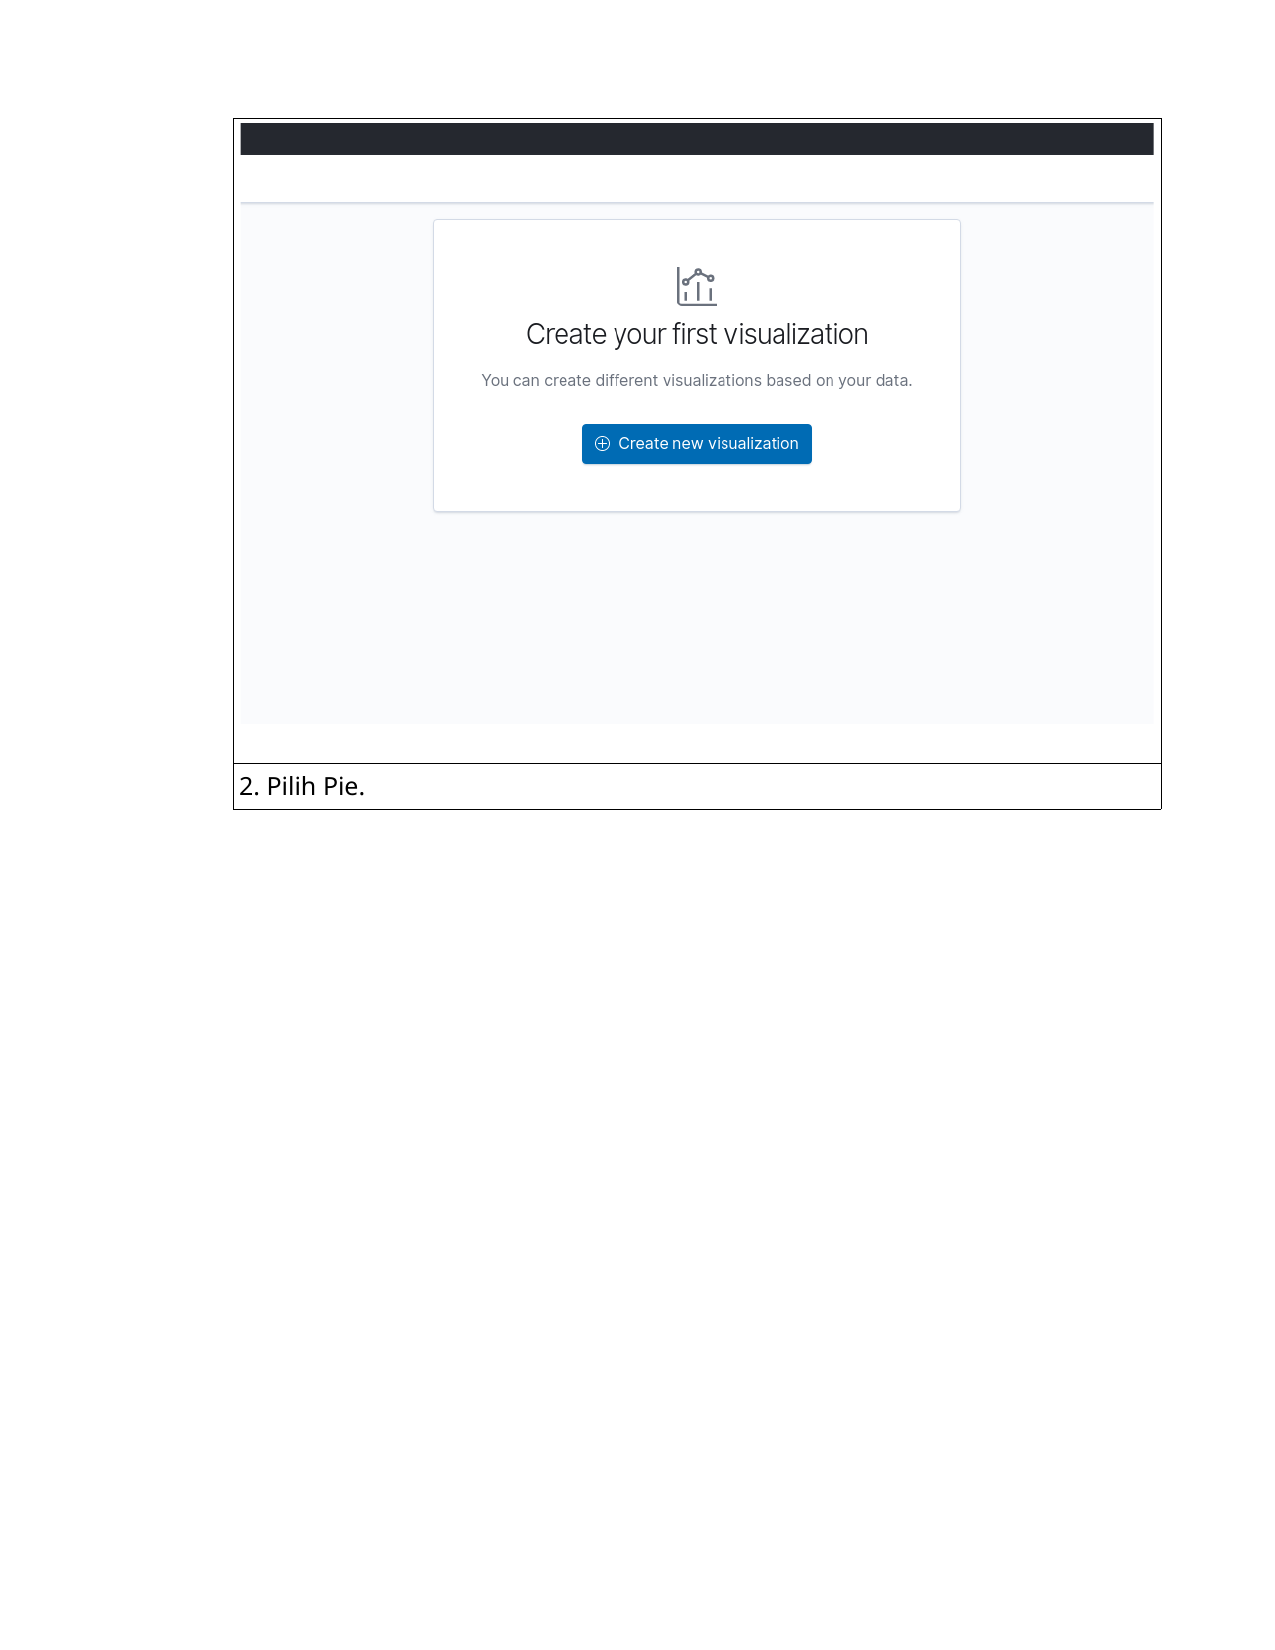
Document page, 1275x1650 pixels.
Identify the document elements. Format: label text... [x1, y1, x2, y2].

table_cell [234, 119, 1161, 763]
picture [240, 123, 1154, 724]
table_cell 2. Pilih Pie. [234, 764, 1161, 808]
